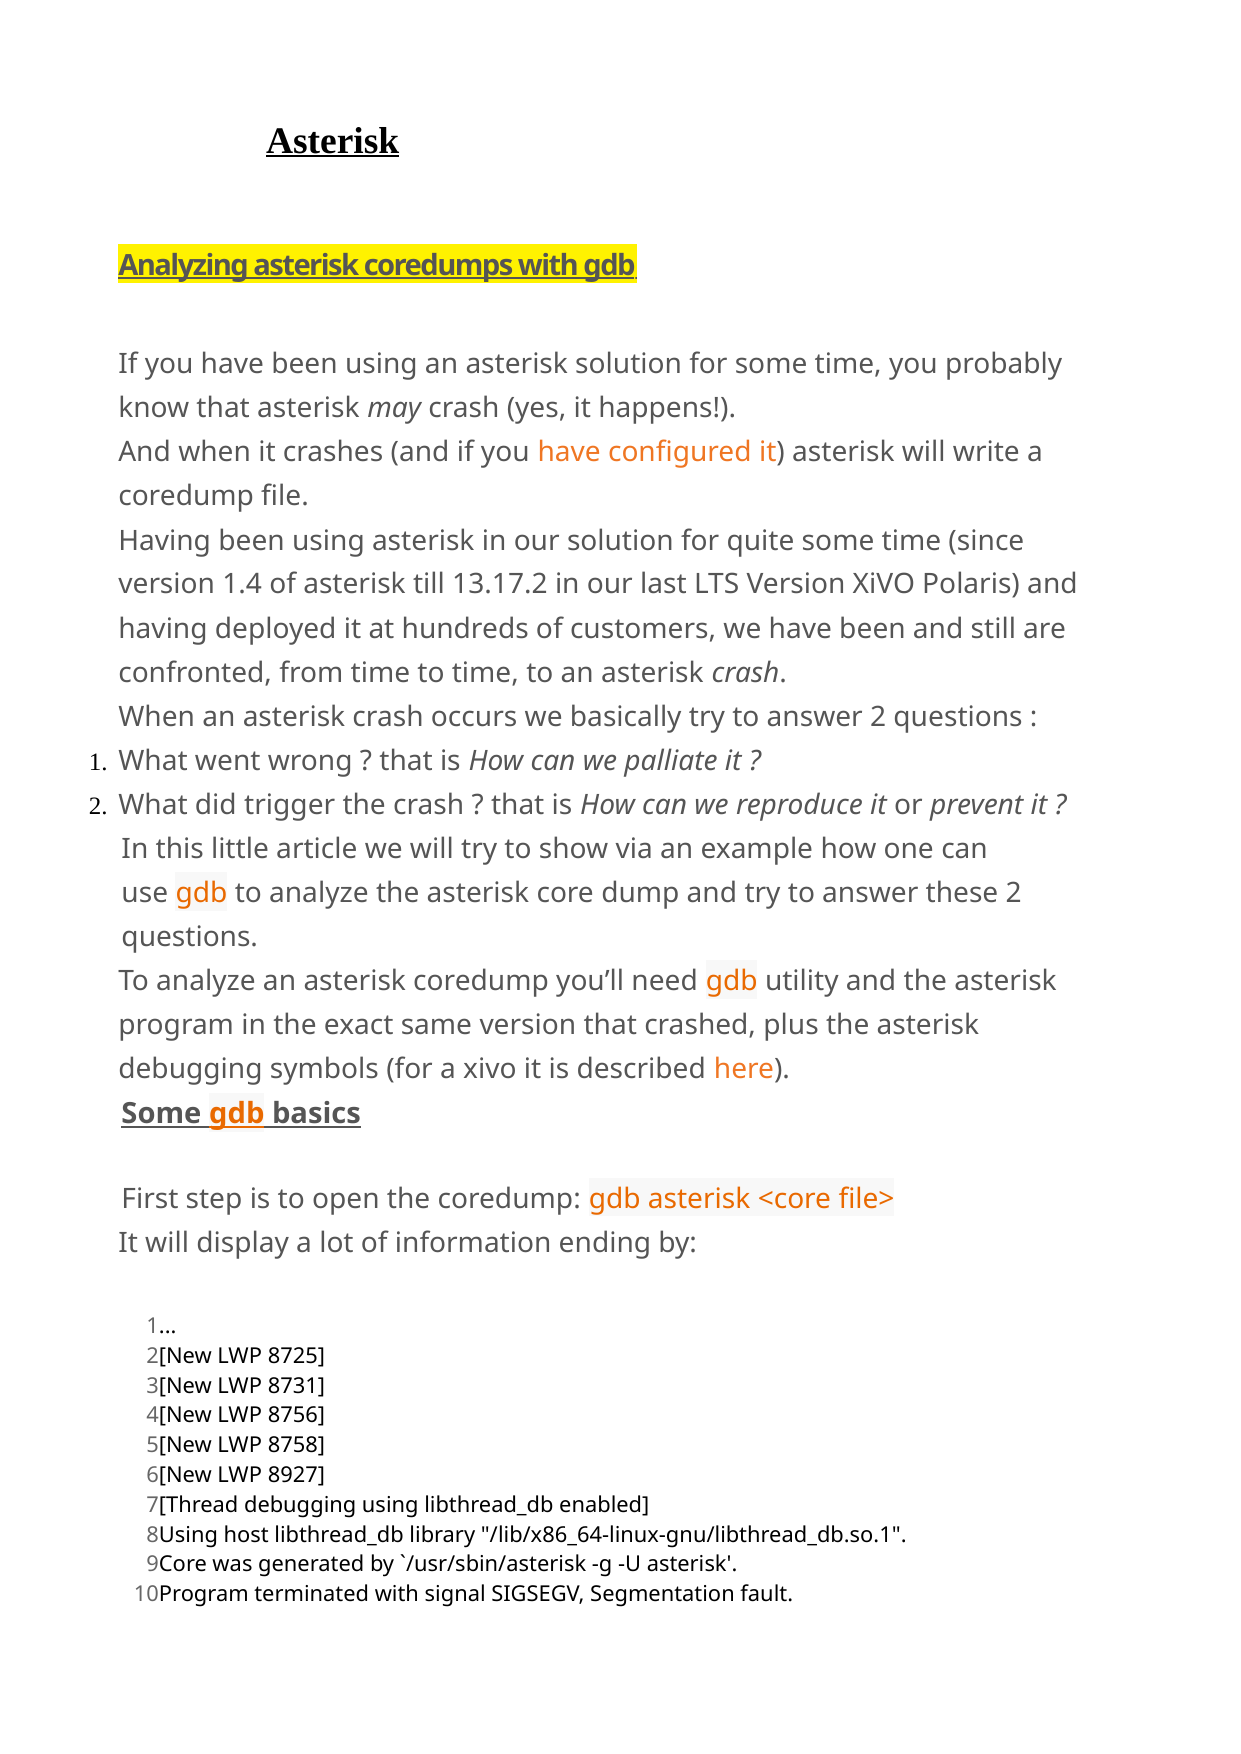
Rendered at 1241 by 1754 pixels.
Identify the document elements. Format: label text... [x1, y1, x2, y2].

text When an asterisk crash occurs we basically try to answer 2 questions : [118, 696, 1122, 734]
subtitle Some gdb basics [121, 1093, 1119, 1132]
table_header ... [New LWP 8725] [New LWP 8731] [New LWP 8756] [New LWP 8758] [New LWP 8927] [Thread debugging using libthread_db enabled] Using host libthread_db library "/lib/x86_64-linux-gnu/libthread_db.so.1". Core was generated by `/usr/sbin/asterisk -g -U asterisk'. Program terminated with signal SIGSEGV, Segmentation fault. #0 0x00007f2d45ab6029 in handle_hangup (userdata=0x19198d0, sub=<optimized out>, msg=<optimized out>) at app_queue.c:7321 7321 app_queue.c: No such file or directory. [159, 1310, 1240, 1608]
text Having been using asterisk in our solution for quite some time (since version 1.4 of asterisk till 13.17.2 in our last LTS Version XiVO Polaris) and having deployed it at hundreds of customers, we have been and still are confronted, from time to time, to an asterisk crash. [118, 520, 1122, 690]
list What went wrong ? that is How can we palliate it ? [118, 740, 1122, 778]
text It will display a lot of information ending by: [118, 1222, 1122, 1260]
text In this little article we will try to show via an example how one can use gdb to analyze the asterisk core dump and try to answer these 2 questions. [121, 828, 1119, 955]
text If you have been using an asterisk solution for some time, you probably know that asterisk may crash (yes, it happens!). And when it crashes (and if you have configured it) asterisk will write a coredump file. [118, 343, 1122, 514]
text Asterisk [118, 118, 1122, 161]
subtitle Analyzing asterisk coredumps with gdb [118, 244, 1122, 283]
list What did trigger the crash ? that is How can we reproduce it or prevent it ? [118, 784, 1122, 822]
table_header 1 2 3 4 5 6 7 8 9 10 [118, 1310, 159, 1608]
text To analyze an asterisk coredump you’ll need gdb utility and the asterisk program in the exact same version that crashed, plus the asterisk debugging symbols (for a xivo it is described here). [118, 960, 1122, 1087]
text First step is to open the coredump: gdb asterisk <core file> [121, 1178, 1119, 1216]
